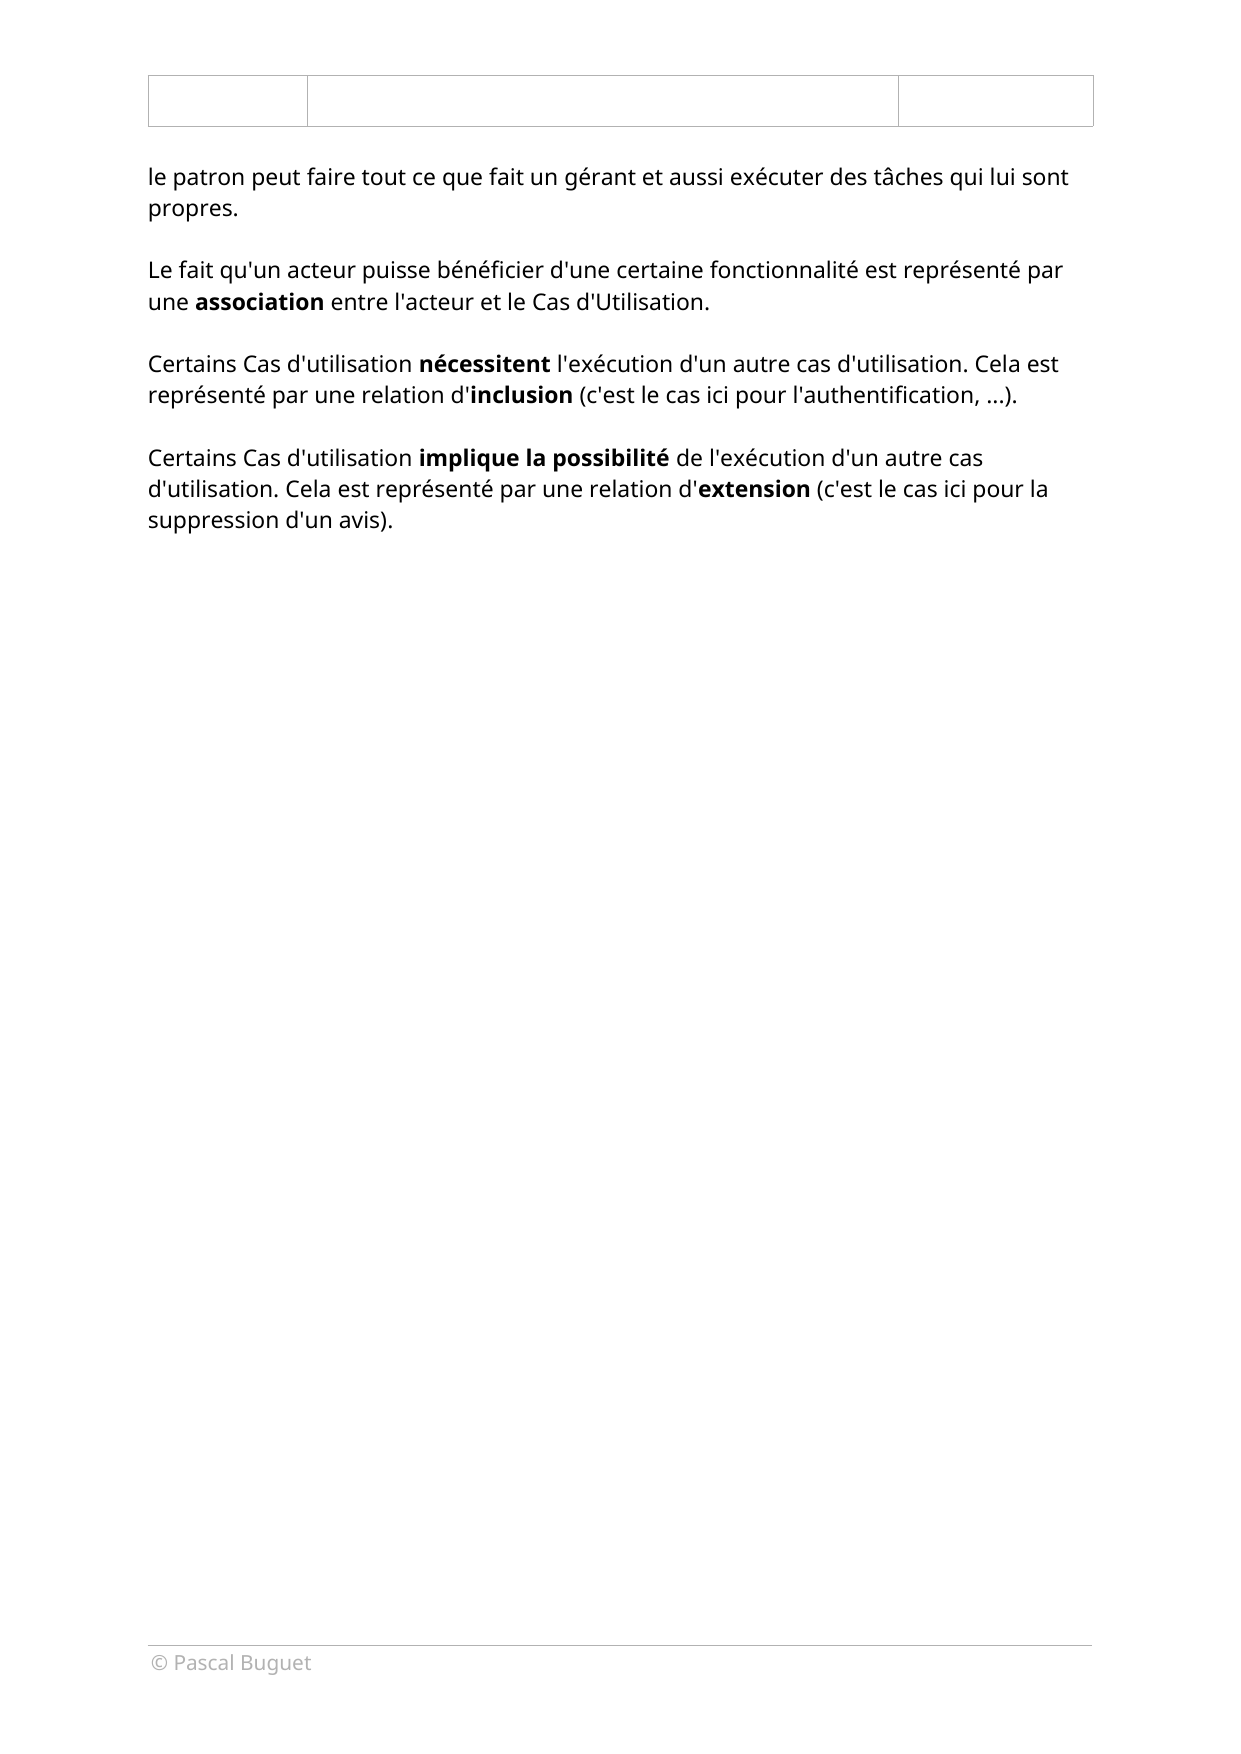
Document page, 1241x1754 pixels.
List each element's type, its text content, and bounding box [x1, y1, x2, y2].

text Le fait qu'un acteur puisse bénéficier d'une certaine fonctionnalité est représenté par une association entre l'acteur et le Cas d'Utilisation. [148, 254, 1092, 317]
text le patron peut faire tout ce que fait un gérant et aussi exécuter des tâches qui lui sont propres. [148, 160, 1092, 223]
text Certains Cas d'utilisation nécessitent l'exécution d'un autre cas d'utilisation. Cela est représenté par une relation d'inclusion (c'est le cas ici pour l'authentification, ...). [148, 348, 1092, 410]
text Certains Cas d'utilisation implique la possibilité de l'exécution d'un autre cas d'utilisation. Cela est représenté par une relation d'extension (c'est le cas ici pour la suppression d'un avis). [148, 442, 1092, 535]
